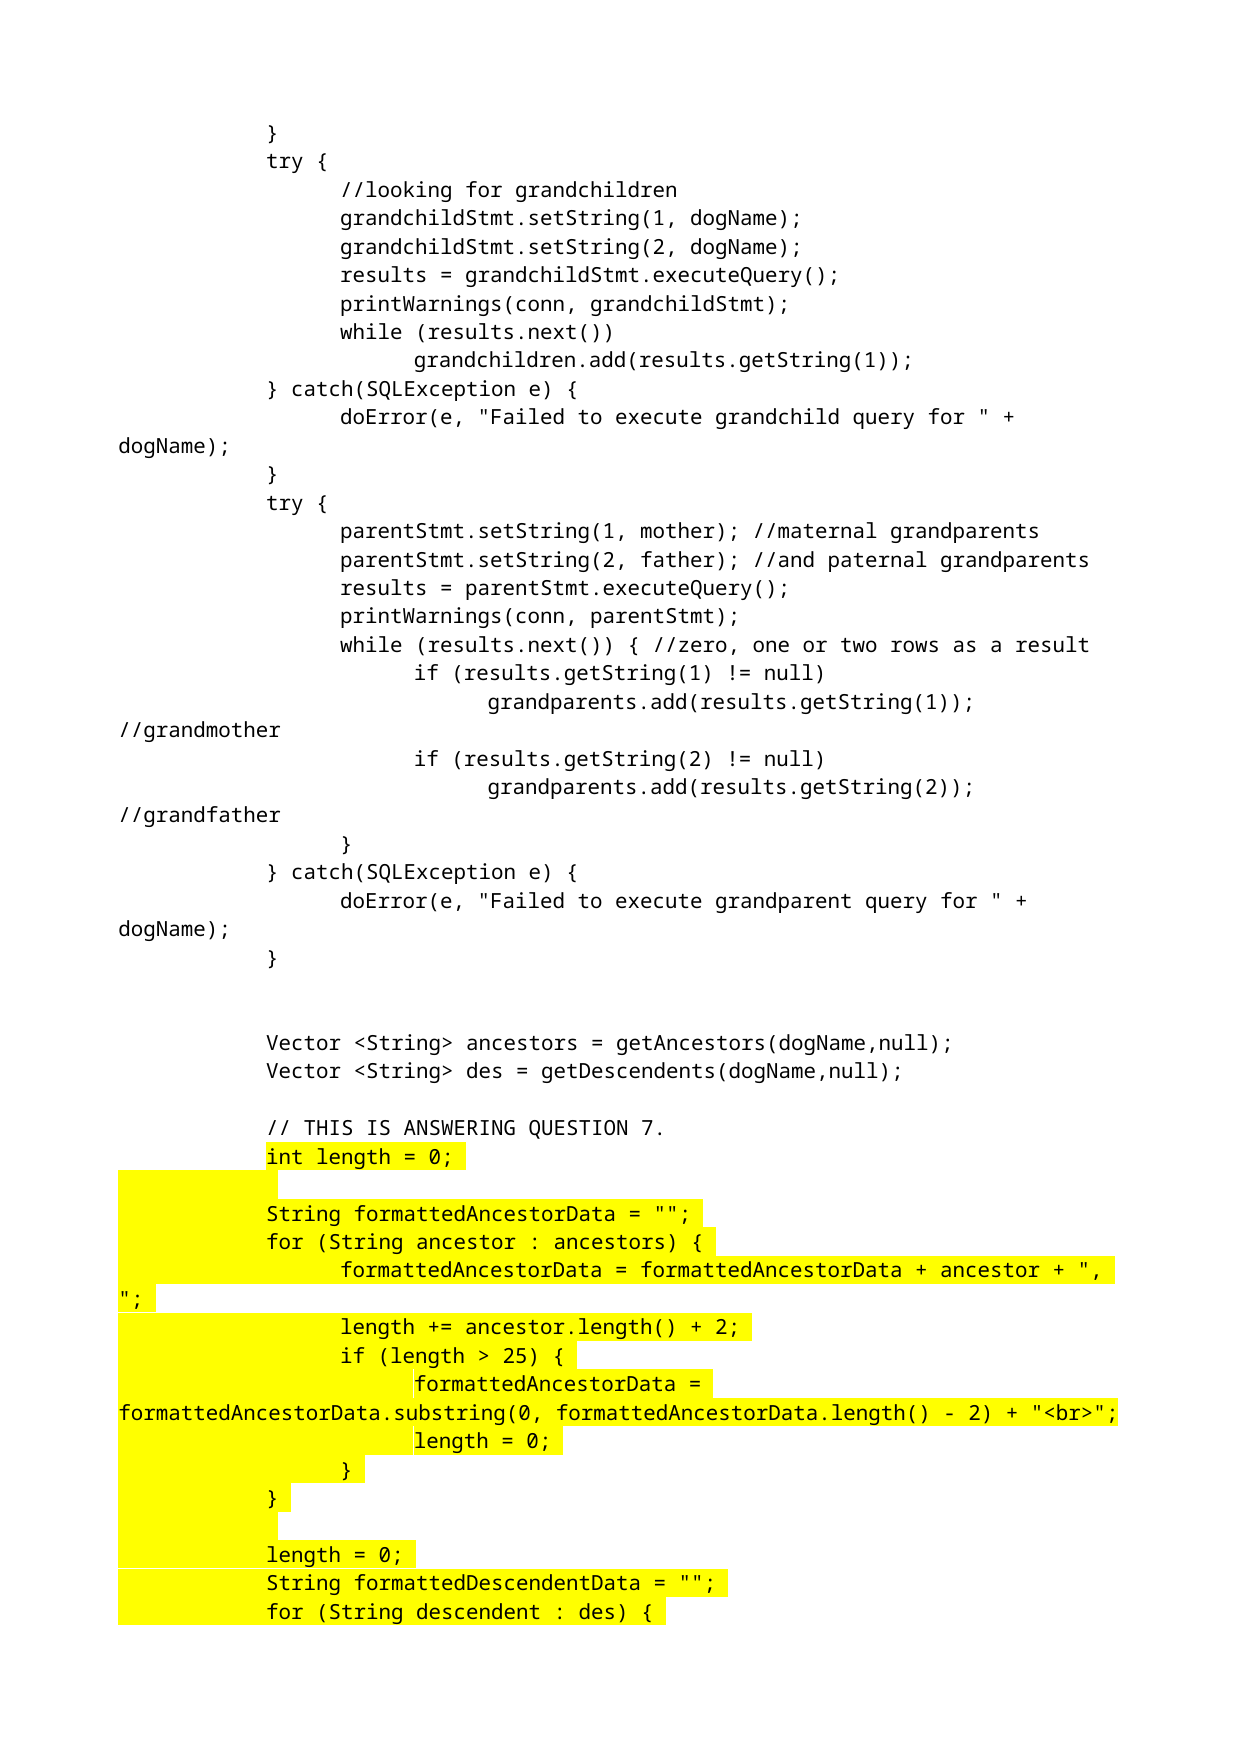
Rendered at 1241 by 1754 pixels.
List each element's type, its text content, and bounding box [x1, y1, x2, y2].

text } [118, 829, 1122, 857]
text parentStmt.setString(1, mother); //maternal grandparents [118, 516, 1122, 545]
text if (length > 25) { [118, 1341, 1122, 1369]
text formattedAncestorData = formattedAncestorData.substring(0, formattedAncestorData.length() - 2) + "<br>"; [118, 1369, 1122, 1426]
text grandparents.add(results.getString(2)); //grandfather [118, 772, 1122, 829]
text results = parentStmt.executeQuery(); [118, 573, 1122, 602]
text try { [118, 147, 1122, 175]
text } [118, 459, 1122, 488]
text } [118, 1455, 1122, 1483]
text try { [118, 488, 1122, 516]
text } catch(SQLException e) { [118, 374, 1122, 402]
text grandchildren.add(results.getString(1)); [118, 346, 1122, 374]
text } catch(SQLException e) { [118, 857, 1122, 886]
text length = 0; [118, 1426, 1122, 1455]
text String formattedAncestorData = ""; [118, 1199, 1122, 1227]
text printWarnings(conn, parentStmt); [118, 602, 1122, 630]
text for (String ancestor : ancestors) { [118, 1227, 1122, 1256]
text while (results.next()) [118, 317, 1122, 346]
text grandchildStmt.setString(1, dogName); [118, 203, 1122, 232]
text formattedAncestorData = formattedAncestorData + ancestor + ", "; [118, 1256, 1122, 1312]
text printWarnings(conn, grandchildStmt); [118, 289, 1122, 317]
text grandparents.add(results.getString(1)); //grandmother [118, 687, 1122, 744]
text // THIS IS ANSWERING QUESTION 7. [118, 1113, 1122, 1142]
text length += ancestor.length() + 2; [118, 1312, 1122, 1341]
text grandchildStmt.setString(2, dogName); [118, 232, 1122, 260]
text } [118, 1483, 1122, 1512]
text parentStmt.setString(2, father); //and paternal grandparents [118, 545, 1122, 573]
text } [118, 943, 1122, 971]
text Vector <String> des = getDescendents(dogName,null); [118, 1057, 1122, 1085]
text while (results.next()) { //zero, one or two rows as a result [118, 630, 1122, 658]
text if (results.getString(2) != null) [118, 744, 1122, 772]
text //looking for grandchildren [118, 175, 1122, 203]
text results = grandchildStmt.executeQuery(); [118, 260, 1122, 289]
text for (String descendent : des) { [118, 1597, 1122, 1625]
text if (results.getString(1) != null) [118, 658, 1122, 687]
text int length = 0; [118, 1142, 1122, 1170]
text doError(e, "Failed to execute grandparent query for " + dogName); [118, 886, 1122, 943]
text length = 0; [118, 1540, 1122, 1568]
text doError(e, "Failed to execute grandchild query for " + dogName); [118, 402, 1122, 459]
text String formattedDescendentData = ""; [118, 1568, 1122, 1597]
text Vector <String> ancestors = getAncestors(dogName,null); [118, 1028, 1122, 1057]
text } [118, 118, 1122, 147]
